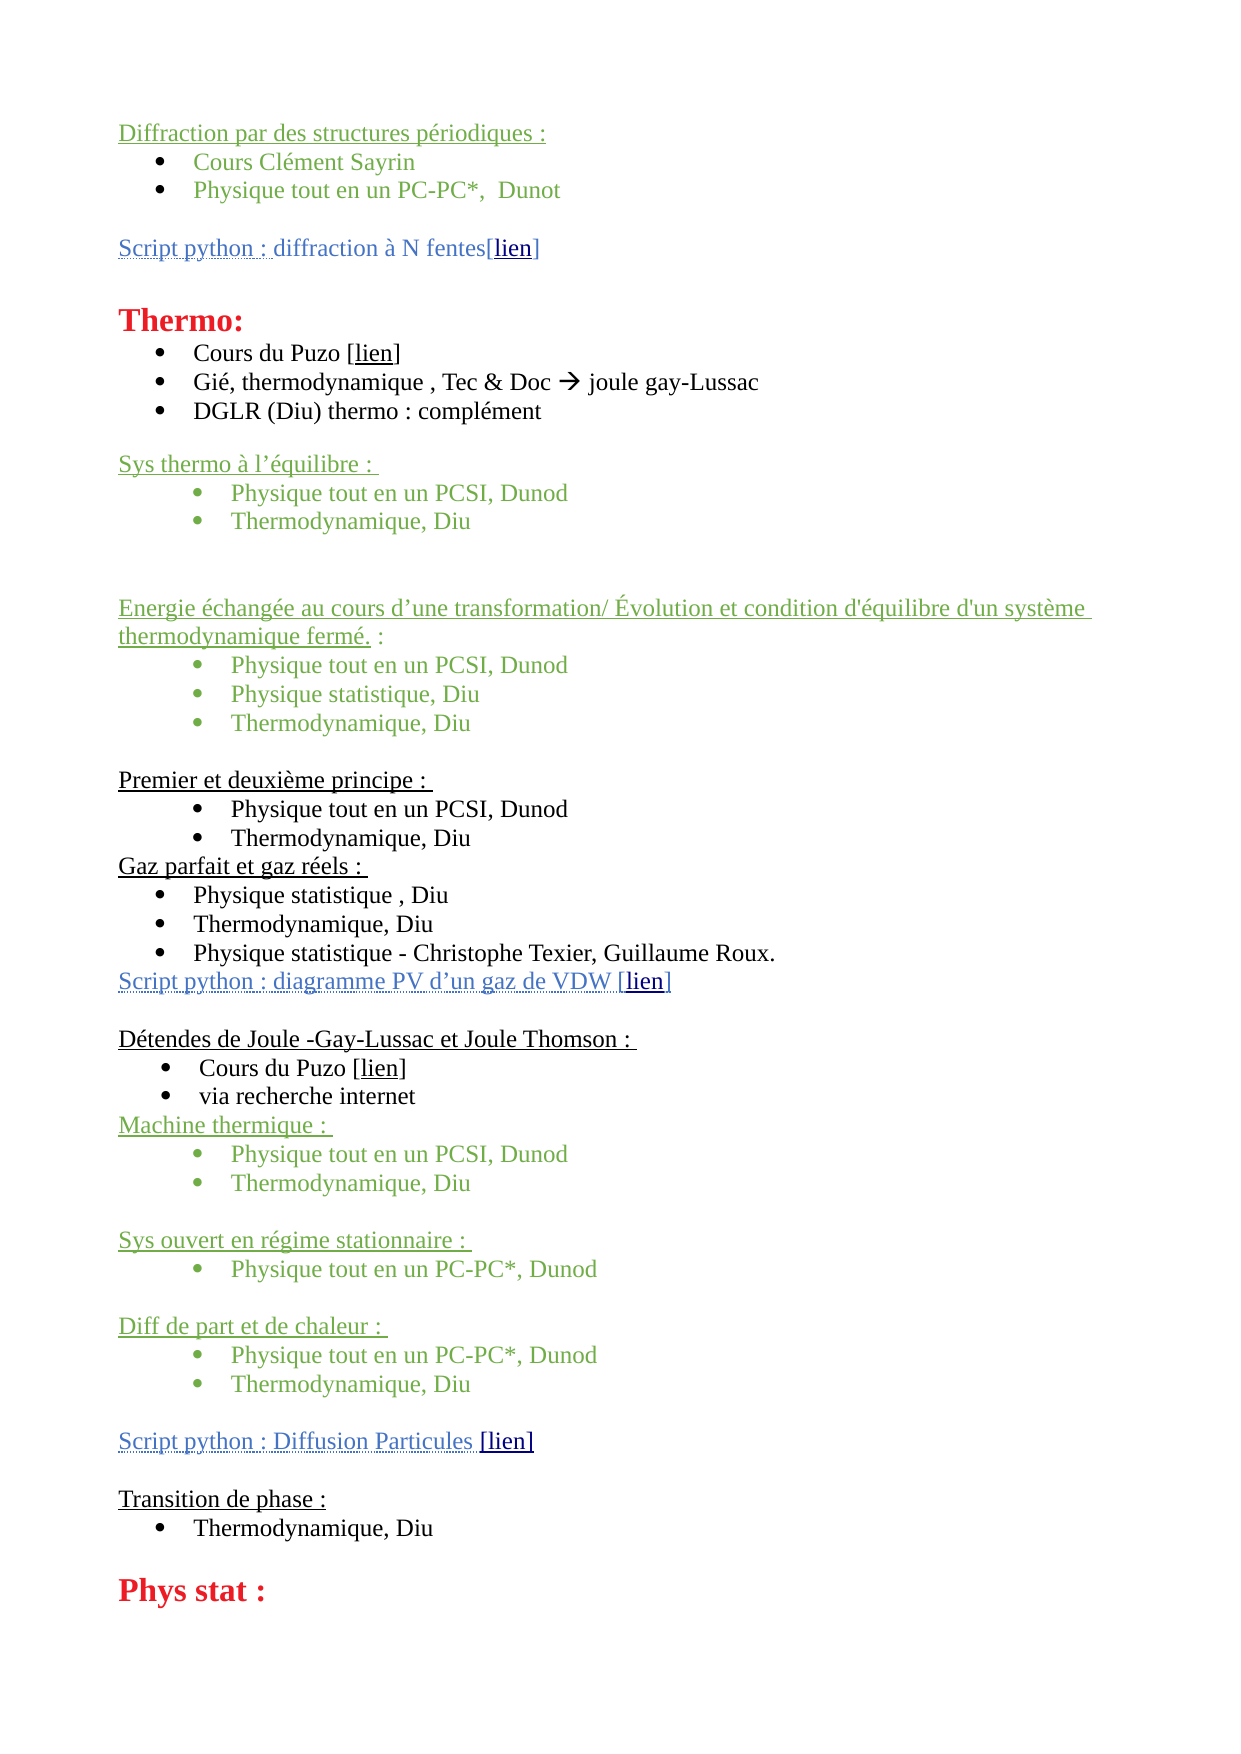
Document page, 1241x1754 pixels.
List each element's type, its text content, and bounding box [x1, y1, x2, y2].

list Physique tout en un PC-PC*, Dunod [193, 1254, 1122, 1283]
list Cours Clément Sayrin [156, 147, 1122, 176]
list Physique statistique , Diu [156, 880, 1122, 909]
text Sys ouvert en régime stationnaire : [118, 1225, 1122, 1254]
list Thermodynamique, Diu [193, 1168, 1122, 1196]
text Phys stat : [118, 1570, 1122, 1608]
text Gaz parfait et gaz réels : [118, 851, 1122, 880]
list Physique tout en un PC-PC*, Dunod [193, 1340, 1122, 1369]
list Physique tout en un PCSI, Dunod [193, 1139, 1122, 1168]
text Transition de phase : [118, 1484, 1122, 1513]
text Sys thermo à l’équilibre : [118, 449, 1122, 478]
text Diffraction par des structures périodiques : [118, 118, 1122, 147]
list Physique tout en un PCSI, Dunod [193, 478, 1122, 506]
list Thermodynamique, Diu [193, 708, 1122, 736]
text Script python : diffraction à N fentes[lien] [118, 233, 1122, 262]
list Thermodynamique, Diu [193, 1369, 1122, 1398]
list Gié, thermodynamique , Tec & Doc  joule gay-Lussac [156, 367, 1122, 396]
text Thermo: [118, 300, 1122, 338]
list Thermodynamique, Diu [193, 506, 1122, 535]
text Script python : Diffusion Particules [lien] [118, 1426, 1122, 1455]
text Diff de part et de chaleur : [118, 1311, 1122, 1340]
list Physique tout en un PCSI, Dunod [193, 650, 1122, 679]
list Cours du Puzo [lien] [161, 1053, 1122, 1081]
list Physique statistique - Christophe Texier, Guillaume Roux. [156, 938, 1122, 966]
text Energie échangée au cours d’une transformation/ Évolution et condition d'équilibre d'un système thermodynamique fermé. : [118, 593, 1122, 650]
list Thermodynamique, Diu [156, 909, 1122, 938]
list Physique tout en un PCSI, Dunod [193, 794, 1122, 823]
list Thermodynamique, Diu [193, 823, 1122, 851]
text Machine thermique : [118, 1110, 1122, 1139]
list Cours du Puzo [lien] [156, 338, 1122, 367]
text Détendes de Joule -Gay-Lussac et Joule Thomson : [118, 1024, 1122, 1053]
list Physique statistique, Diu [193, 679, 1122, 708]
list Thermodynamique, Diu [156, 1513, 1122, 1541]
list DGLR (Diu) thermo : complément [156, 396, 1122, 425]
text Script python : diagramme PV d’un gaz de VDW [lien] [118, 966, 1122, 995]
list Physique tout en un PC-PC*, Dunot [156, 176, 1122, 204]
list via recherche internet [161, 1081, 1122, 1110]
text Premier et deuxième principe : [118, 765, 1122, 794]
